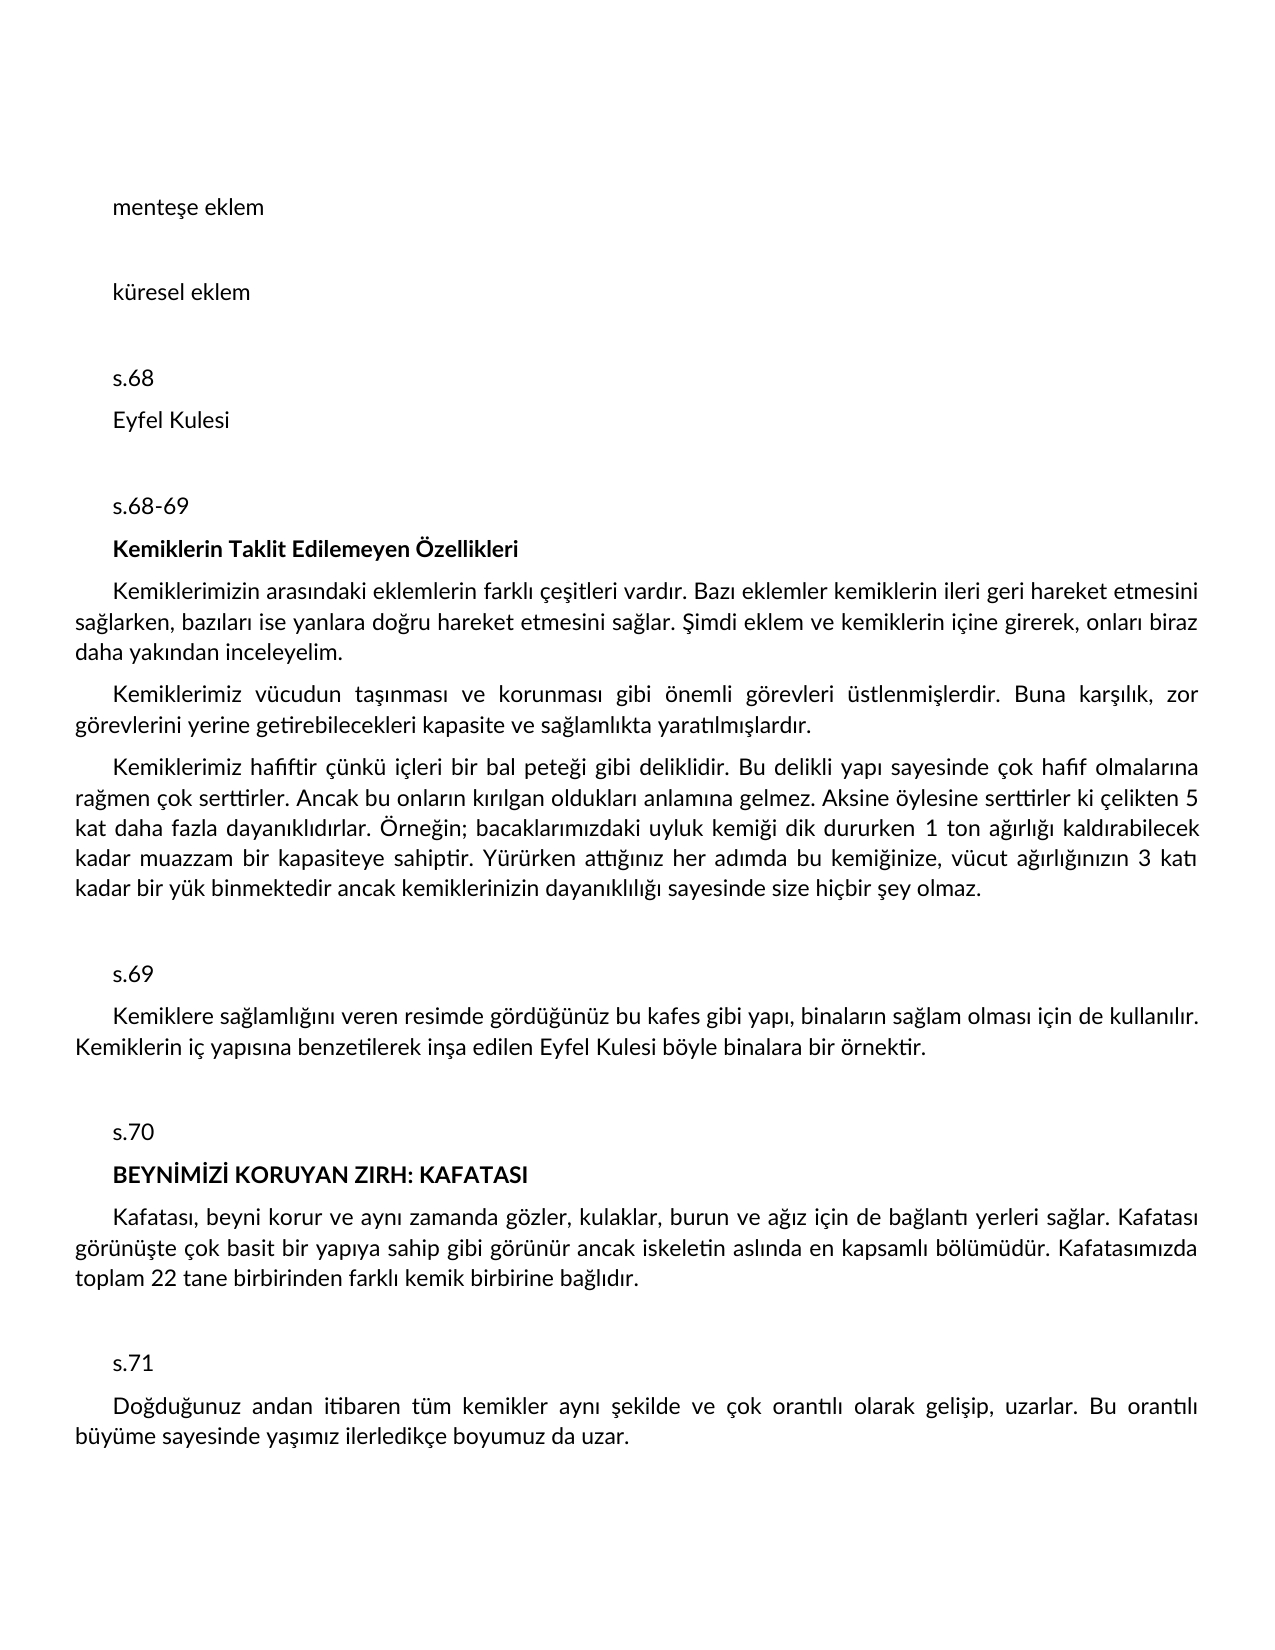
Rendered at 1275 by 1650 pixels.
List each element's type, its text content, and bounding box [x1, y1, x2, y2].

text Doğduğunuz andan itibaren tüm kemikler aynı şekilde ve çok orantılı olarak gelişip, uzarlar. Bu orantılı büyüme sayesinde yaşımız ilerledikçe boyumuz da uzar. [75, 1392, 1200, 1449]
text s.71 [75, 1349, 1200, 1376]
text s.70 [75, 1118, 1200, 1145]
text s.68 [75, 363, 1200, 391]
text Kemiklerin Taklit Edilemeyen Özellikleri [75, 534, 1200, 562]
text Kemiklere sağlamlığını veren resimde gördüğünüz bu kafes gibi yapı, binaların sağlam olması için de kullanılır. Kemiklerin iç yapısına benzetilerek inşa edilen Eyfel Kulesi böyle binalara bir örnektir. [75, 1002, 1200, 1060]
text Kemiklerimizin arasındaki eklemlerin farklı çeşitleri vardır. Bazı eklemler kemiklerin ileri geri hareket etmesini sağlarken, bazıları ise yanlara doğru hareket etmesini sağlar. Şimdi eklem ve kemiklerin içine girerek, onları biraz daha yakından inceleyelim. [75, 577, 1200, 665]
text Kemiklerimiz vücudun taşınması ve korunması gibi önemli görevleri üstlenmişlerdir. Buna karşılık, zor görevlerini yerine getirebilecekleri kapasite ve sağlamlıkta yaratılmışlardır. [75, 680, 1200, 738]
text menteşe eklem [75, 193, 1200, 220]
text Kemiklerimiz hafiftir çünkü içleri bir bal peteği gibi deliklidir. Bu delikli yapı sayesinde çok hafif olmalarına rağmen çok serttirler. Ancak bu onların kırılgan oldukları anlamına gelmez. Aksine öylesine serttirler ki çelikten 5 kat daha fazla dayanıklıdırlar. Örneğin; bacaklarımızdaki uyluk kemiği dik dururken 1 ton ağırlığı kaldırabilecek kadar muazzam bir kapasiteye sahiptir. Yürürken attığınız her adımda bu kemiğinize, vücut ağırlığınızın 3 katı kadar bir yük binmektedir ancak kemiklerinizin dayanıklılığı sayesinde size hiçbir şey olmaz. [75, 753, 1200, 901]
text s.69 [75, 959, 1200, 987]
text Eyfel Kulesi [75, 406, 1200, 434]
text s.68-69 [75, 492, 1200, 519]
text BEYNİMİZİ KORUYAN ZIRH: KAFATASI [75, 1160, 1200, 1188]
text küresel eklem [75, 278, 1200, 306]
text Kafatası, beyni korur ve aynı zamanda gözler, kulaklar, burun ve ağız için de bağlantı yerleri sağlar. Kafatası görünüşte çok basit bir yapıya sahip gibi görünür ancak iskeletin aslında en kapsamlı bölümüdür. Kafatasımızda toplam 22 tane birbirinden farklı kemik birbirine bağlıdır. [75, 1203, 1200, 1291]
